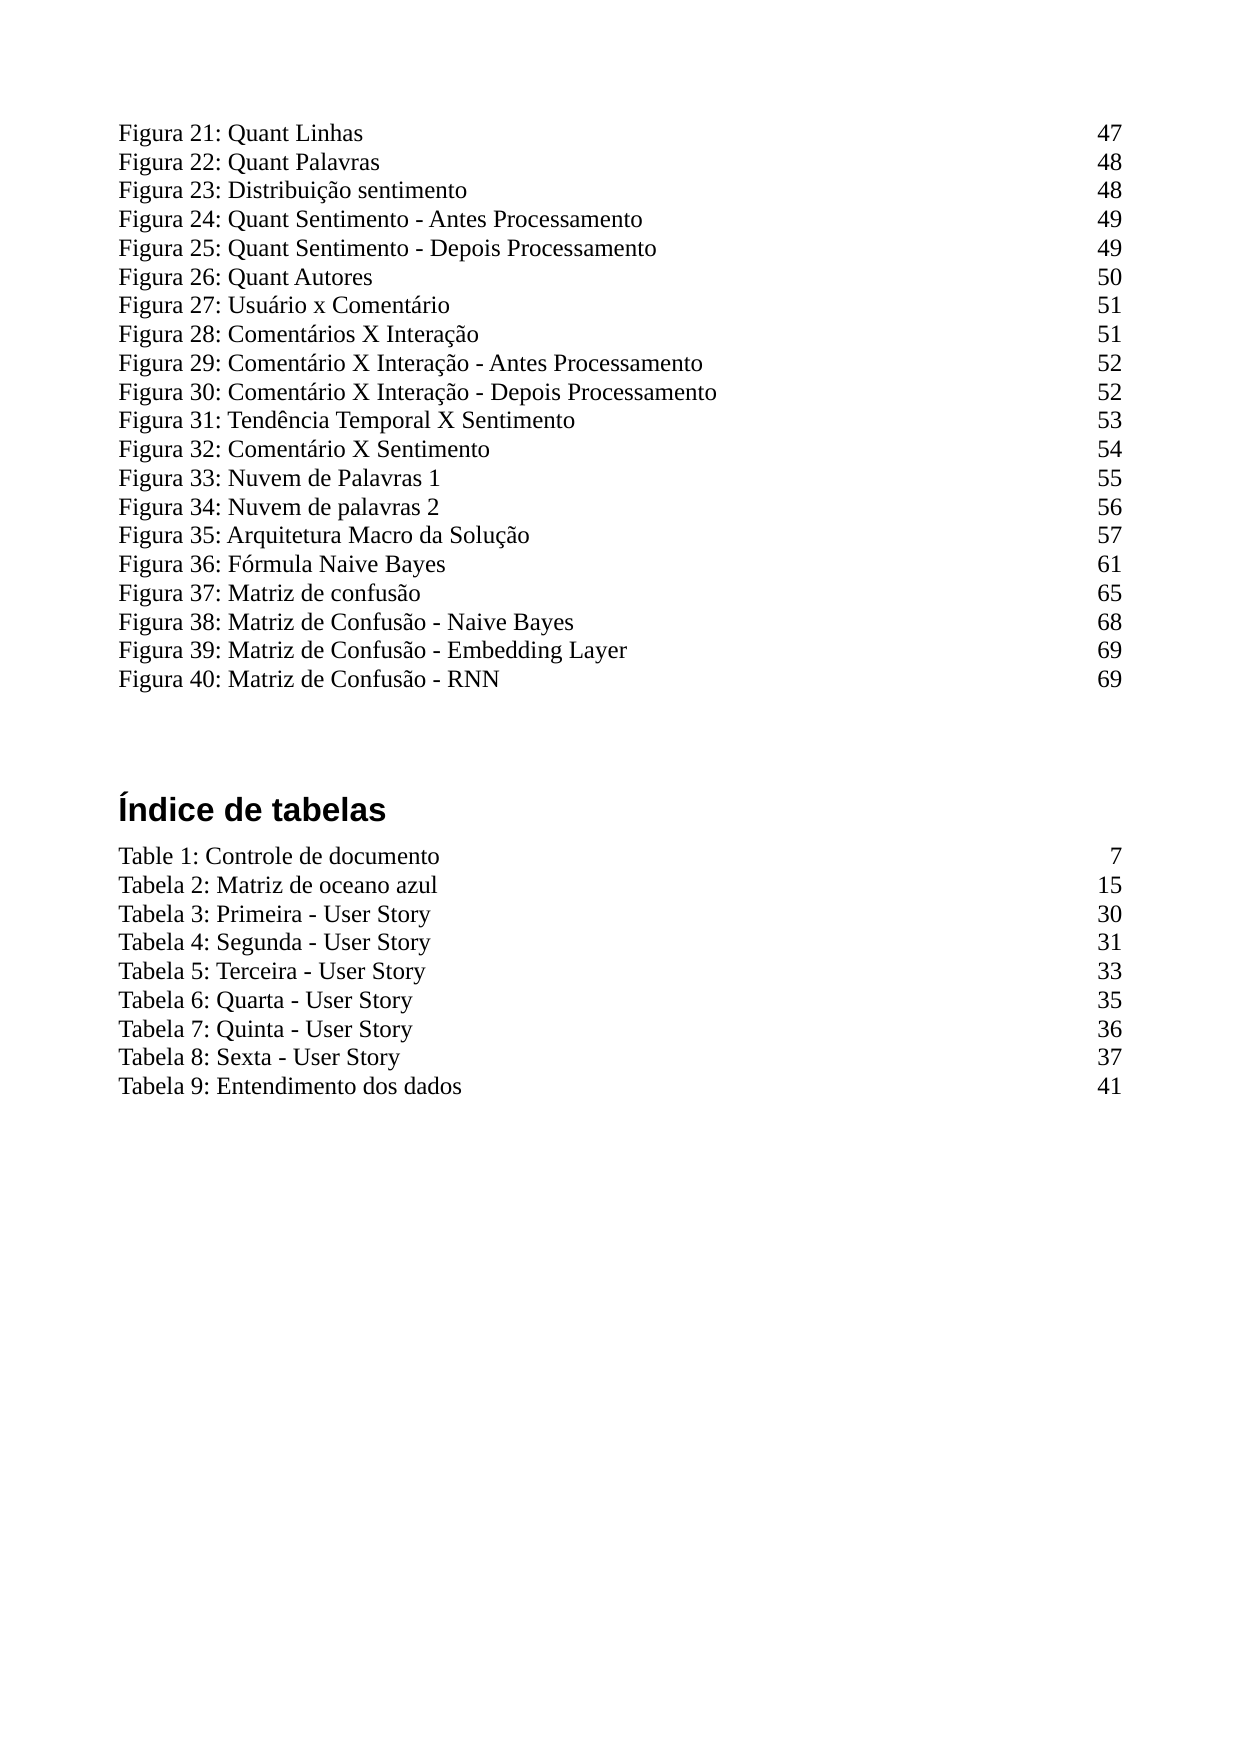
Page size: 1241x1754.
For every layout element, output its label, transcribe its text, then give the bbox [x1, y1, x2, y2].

text Índice de tabelas [118, 790, 1122, 829]
text Figura 34: Nuvem de palavras 2 56 [118, 492, 1122, 521]
text Figura 29: Comentário X Interação - Antes Processamento 52 [118, 348, 1122, 377]
text Figura 36: Fórmula Naive Bayes 61 [118, 549, 1122, 578]
text Figura 37: Matriz de confusão 65 [118, 578, 1122, 607]
text Tabela 4: Segunda - User Story 31 [118, 927, 1122, 956]
text Tabela 8: Sexta - User Story 37 [118, 1042, 1122, 1071]
text Figura 31: Tendência Temporal X Sentimento 53 [118, 406, 1122, 434]
text Figura 23: Distribuição sentimento 48 [118, 176, 1122, 204]
text Tabela 9: Entendimento dos dados 41 [118, 1071, 1122, 1100]
text Figura 35: Arquitetura Macro da Solução 57 [118, 521, 1122, 549]
text Figura 32: Comentário X Sentimento 54 [118, 434, 1122, 463]
text Figura 22: Quant Palavras 48 [118, 147, 1122, 176]
text Figura 27: Usuário x Comentário 51 [118, 291, 1122, 319]
text Figura 40: Matriz de Confusão - RNN 69 [118, 664, 1122, 693]
text Figura 33: Nuvem de Palavras 1 55 [118, 463, 1122, 492]
text Figura 25: Quant Sentimento - Depois Processamento 49 [118, 233, 1122, 262]
text Table 1: Controle de documento 7 [118, 841, 1122, 870]
text Figura 39: Matriz de Confusão - Embedding Layer 69 [118, 636, 1122, 664]
text Figura 30: Comentário X Interação - Depois Processamento 52 [118, 377, 1122, 406]
text Figura 38: Matriz de Confusão - Naive Bayes 68 [118, 607, 1122, 636]
text Tabela 6: Quarta - User Story 35 [118, 985, 1122, 1014]
text Figura 24: Quant Sentimento - Antes Processamento 49 [118, 204, 1122, 233]
text Tabela 5: Terceira - User Story 33 [118, 956, 1122, 985]
text Tabela 2: Matriz de oceano azul 15 [118, 870, 1122, 899]
text Figura 28: Comentários X Interação 51 [118, 319, 1122, 348]
text Figura 21: Quant Linhas 47 [118, 118, 1122, 147]
text Figura 26: Quant Autores 50 [118, 262, 1122, 291]
text Tabela 3: Primeira - User Story 30 [118, 899, 1122, 927]
text Tabela 7: Quinta - User Story 36 [118, 1014, 1122, 1042]
